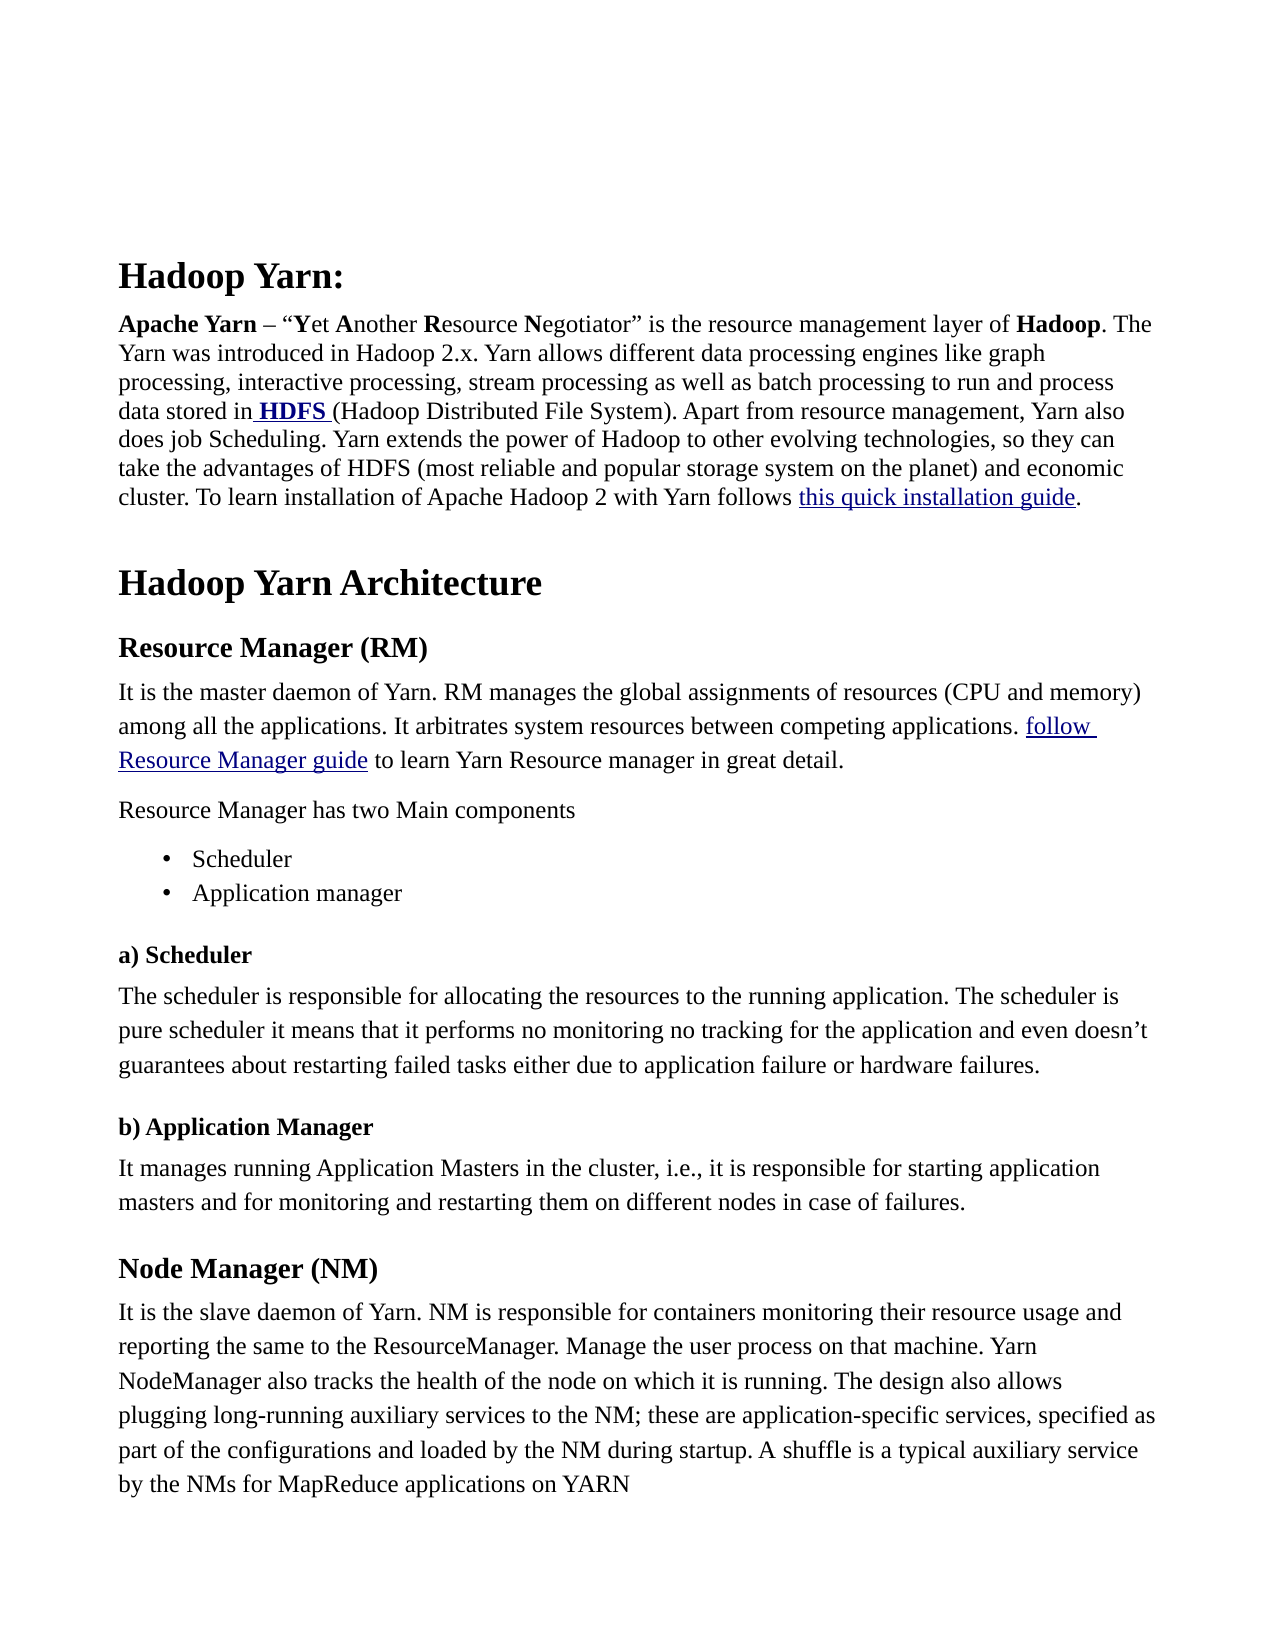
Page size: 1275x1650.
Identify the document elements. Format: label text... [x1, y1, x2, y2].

text It manages running Application Masters in the cluster, i.e., it is responsible for starting application masters and for monitoring and restarting them on different nodes in case of failures. [118, 1153, 1157, 1216]
list Application manager [162, 878, 1157, 907]
text Apache Yarn – “Yet Another Resource Negotiator” is the resource management layer of Hadoop. The Yarn was introduced in Hadoop 2.x. Yarn allows different data processing engines like graph processing, interactive processing, stream processing as well as batch processing to run and process data stored in HDFS (Hadoop Distributed File System). Apart from resource management, Yarn also does job Scheduling. Yarn extends the power of Hadoop to other evolving technologies, so they can take the advantages of HDFS (most reliable and popular storage system on the planet) and economic cluster. To learn installation of Apache Hadoop 2 with Yarn follows this quick installation guide. [118, 309, 1157, 511]
text Resource Manager has two Main components [118, 795, 1157, 823]
subtitle Hadoop Yarn: [118, 254, 1157, 297]
subtitle b) Application Manager [118, 1112, 1157, 1140]
text The scheduler is responsible for allocating the resources to the running application. The scheduler is pure scheduler it means that it performs no monitoring no tracking for the application and even doesn’t guarantees about restarting failed tasks either due to application failure or hardware failures. [118, 981, 1157, 1079]
subtitle Node Manager (NM) [118, 1251, 1157, 1284]
subtitle Hadoop Yarn Architecture [118, 560, 1157, 603]
text It is the slave daemon of Yarn. NM is responsible for containers monitoring their resource usage and reporting the same to the ResourceManager. Manage the user process on that machine. Yarn NodeManager also tracks the health of the node on which it is running. The design also allows plugging long-running auxiliary services to the NM; these are application-specific services, specified as part of the configurations and loaded by the NM during startup. A shuffle is a typical auxiliary service by the NMs for MapReduce applications on YARN [118, 1297, 1157, 1498]
subtitle Resource Manager (RM) [118, 631, 1157, 664]
list Scheduler [162, 844, 1157, 872]
text It is the master daemon of Yarn. RM manages the global assignments of resources (CPU and memory) among all the applications. It arbitrates system resources between competing applications. follow Resource Manager guide to learn Yarn Resource manager in great detail. [118, 677, 1157, 774]
subtitle a) Scheduler [118, 940, 1157, 968]
